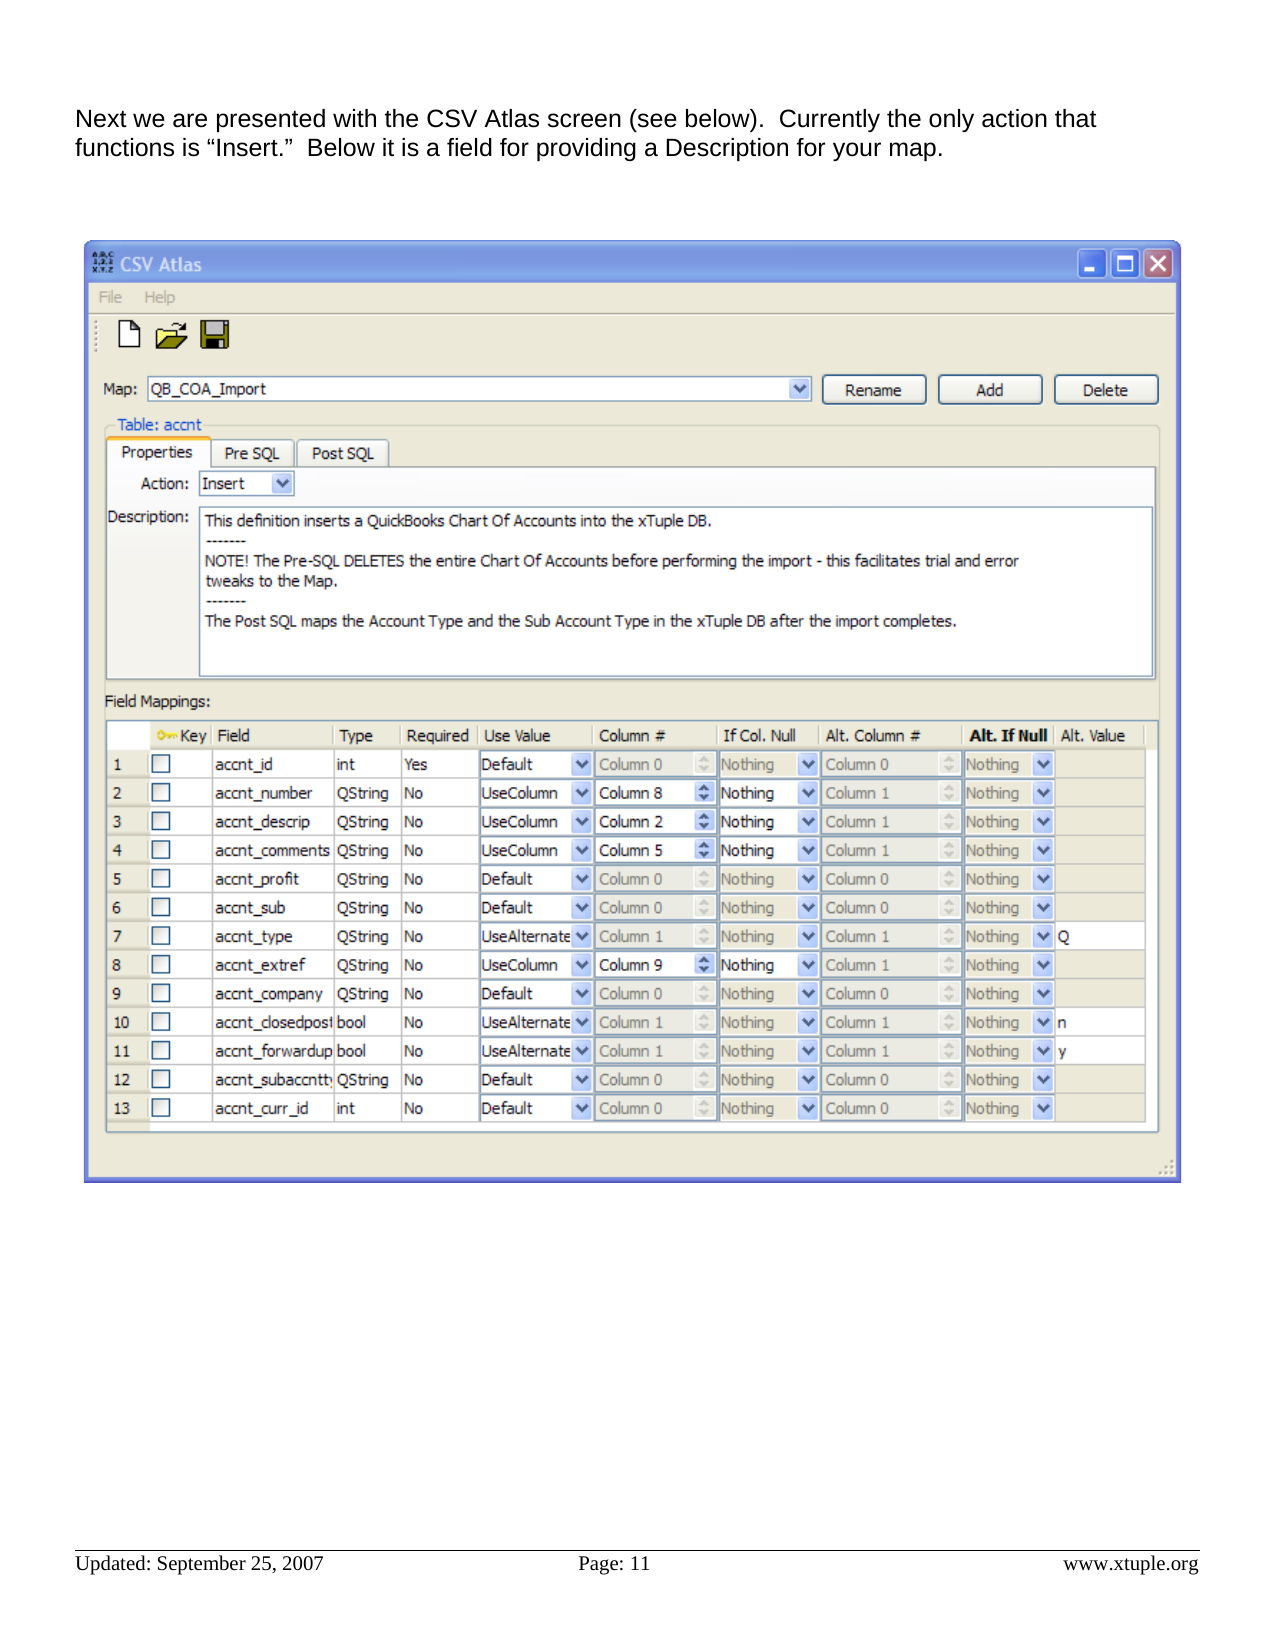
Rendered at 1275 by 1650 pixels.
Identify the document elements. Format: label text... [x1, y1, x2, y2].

picture [83, 240, 1182, 1183]
text Next we are presented with the CSV Atlas screen (see below). Currently the only action that functions is “Insert.” Below it is a field for providing a Description for your map. [75, 104, 1200, 161]
